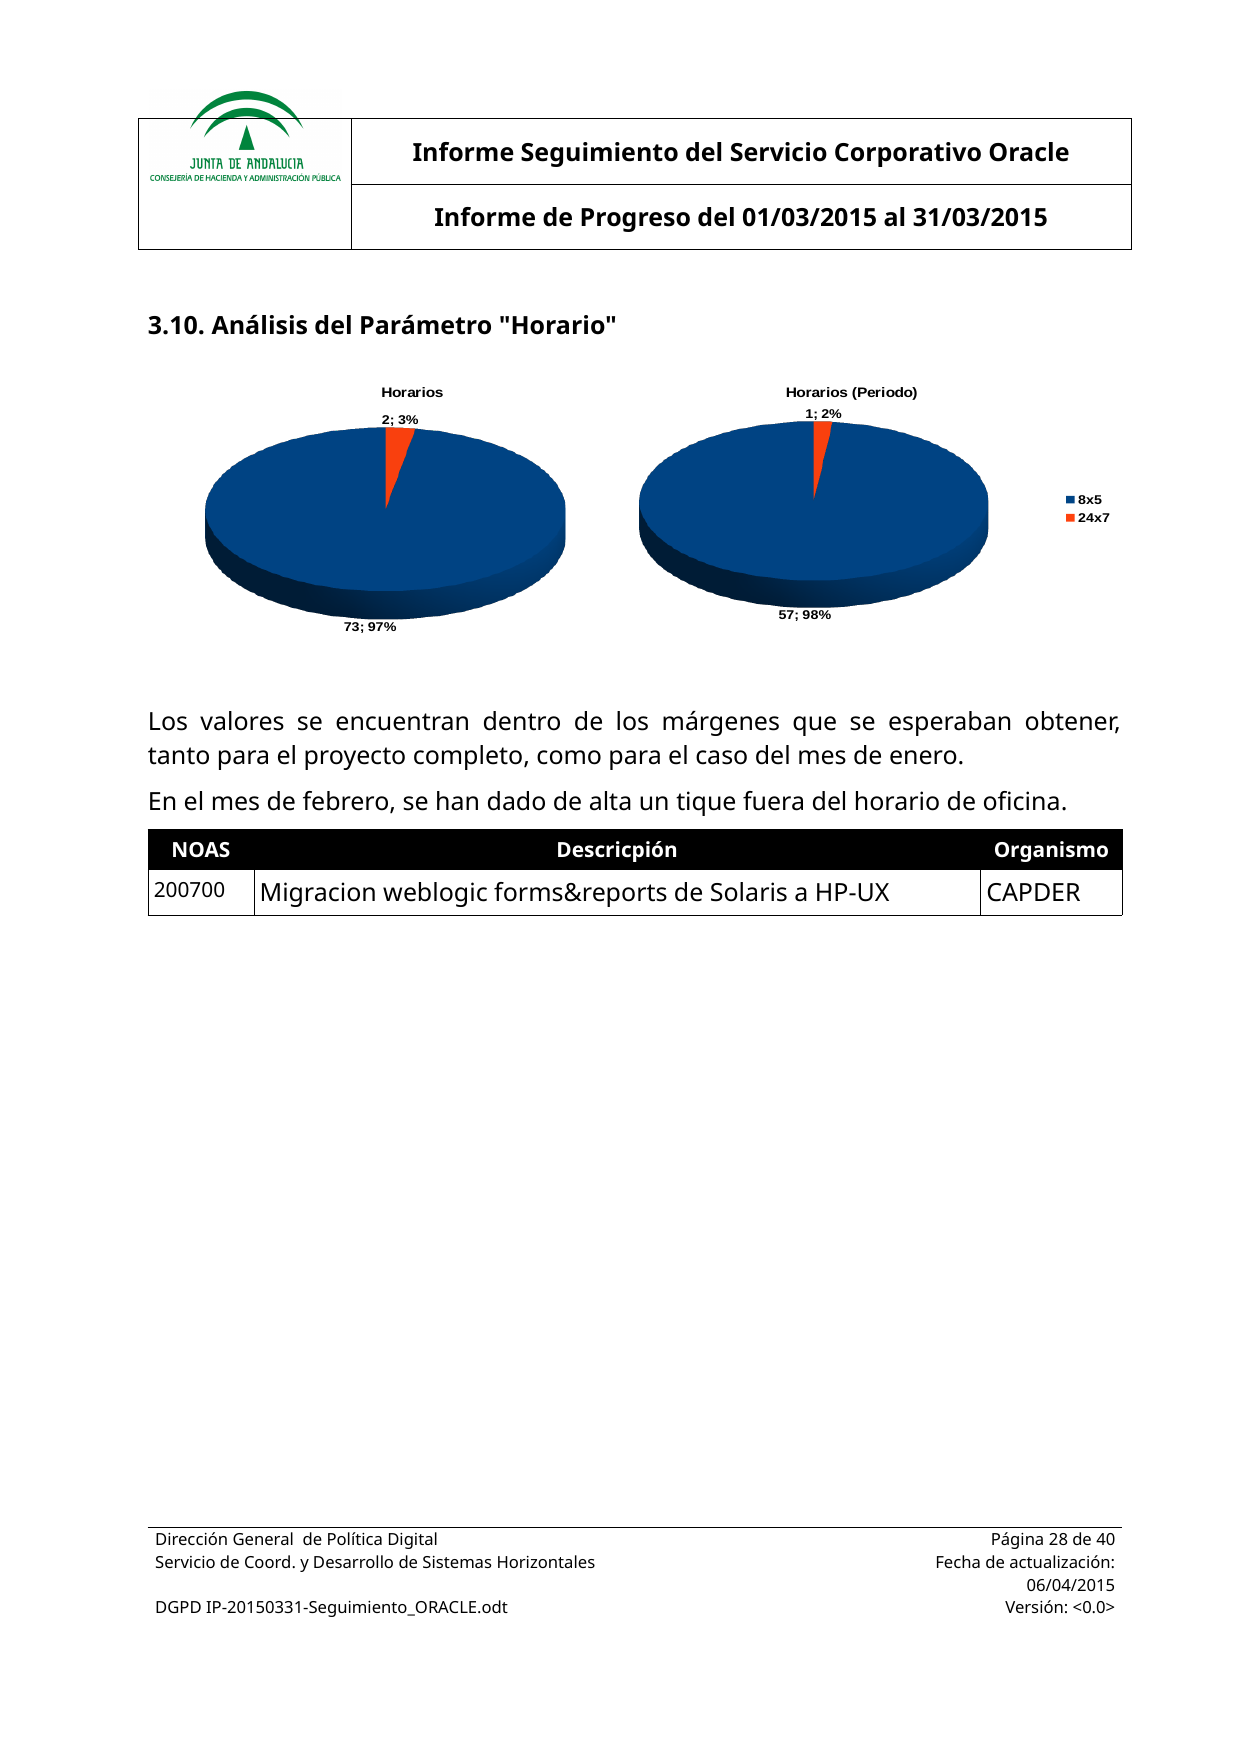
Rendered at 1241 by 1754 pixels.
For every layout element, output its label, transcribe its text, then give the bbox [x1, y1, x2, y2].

subtitle Análisis del Parámetro "Horario" [148, 307, 1122, 341]
table_header Descricpión [255, 830, 980, 869]
table_header NOAS [149, 830, 254, 869]
table_cell CAPDER [981, 870, 1122, 915]
text Los valores se encuentran dentro de los márgenes que se esperaban obtener, tanto para el proyecto completo, como para el caso del mes de enero. [148, 703, 1122, 772]
picture [149, 89, 342, 118]
table_cell Migracion weblogic forms&reports de Solaris a HP-UX [255, 870, 980, 915]
picture [149, 119, 342, 182]
table_cell 200700 [149, 870, 254, 915]
table_header Organismo [981, 830, 1122, 869]
text En el mes de febrero, se han dado de alta un tique fuera del horario de oficina. [148, 783, 1122, 817]
